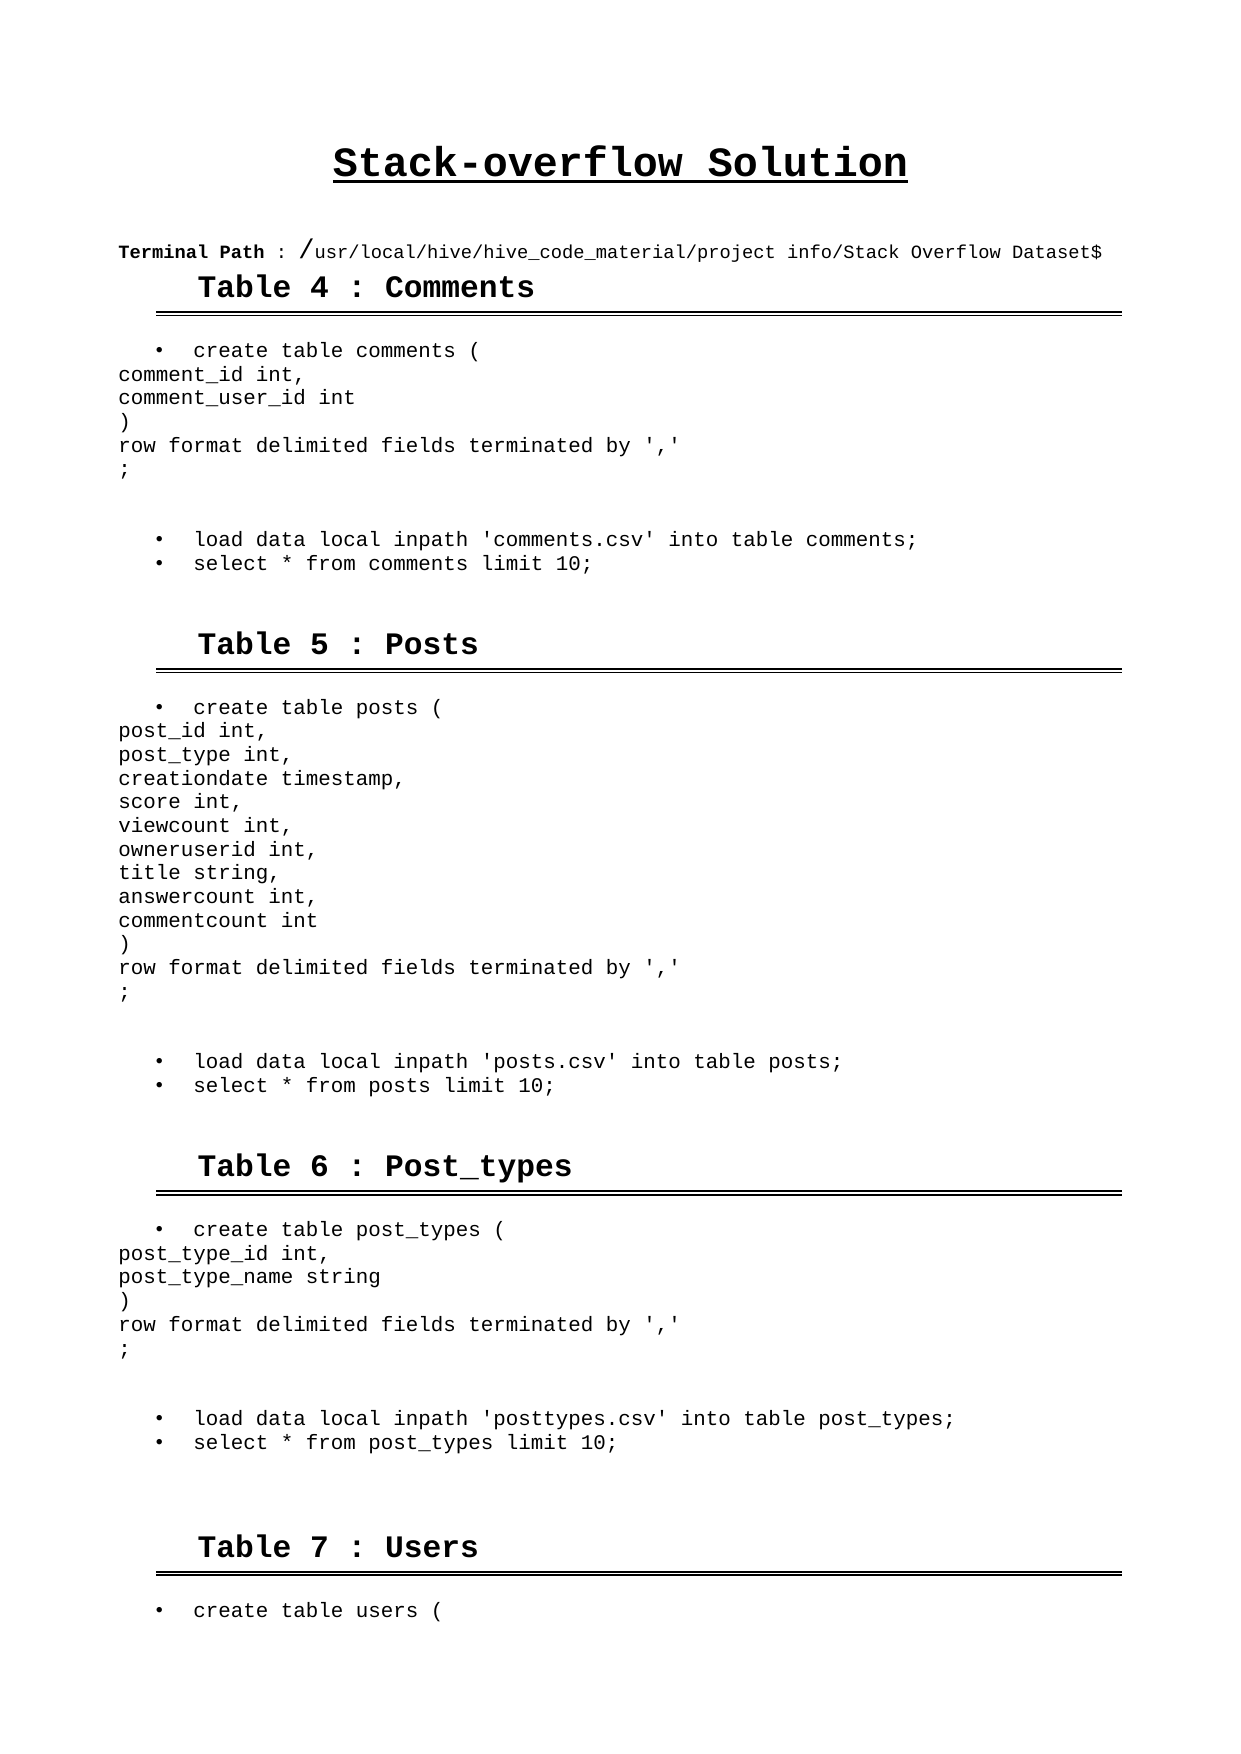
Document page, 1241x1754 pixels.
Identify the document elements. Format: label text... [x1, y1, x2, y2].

text viewcount int, [118, 815, 1122, 839]
text row format delimited fields terminated by ',' [118, 1314, 1122, 1337]
text score int, [118, 791, 1122, 815]
list select * from comments limit 10; [156, 553, 1122, 576]
text row format delimited fields terminated by ',' [118, 434, 1122, 458]
list Table 4 : Comments [156, 267, 1122, 311]
list Table 7 : Users [156, 1527, 1122, 1571]
list select * from posts limit 10; [156, 1075, 1122, 1099]
list create table posts ( [156, 697, 1122, 721]
list load data local inpath 'posts.csv' into table posts; [156, 1052, 1122, 1075]
text ; [118, 1337, 1122, 1361]
text Terminal Path : /usr/local/hive/hive_code_material/project info/Stack Overflow Dataset$ [118, 236, 1122, 267]
text commentcount int [118, 910, 1122, 933]
text title string, [118, 862, 1122, 886]
text ) [118, 1290, 1122, 1314]
list load data local inpath 'posttypes.csv' into table post_types; [156, 1408, 1122, 1432]
text Stack-overflow Solution [118, 142, 1122, 189]
list load data local inpath 'comments.csv' into table comments; [156, 529, 1122, 553]
text ; [118, 981, 1122, 1004]
list create table comments ( [156, 340, 1122, 364]
text post_type int, [118, 744, 1122, 768]
text ; [118, 458, 1122, 482]
text comment_id int, [118, 364, 1122, 387]
text creationdate timestamp, [118, 768, 1122, 791]
list Table 6 : Post_types [156, 1146, 1122, 1190]
text row format delimited fields terminated by ',' [118, 957, 1122, 981]
list create table post_types ( [156, 1219, 1122, 1243]
list create table users ( [156, 1600, 1122, 1623]
text post_type_name string [118, 1267, 1122, 1290]
text ) [118, 933, 1122, 957]
text owneruserid int, [118, 839, 1122, 862]
list select * from post_types limit 10; [156, 1432, 1122, 1456]
text post_id int, [118, 721, 1122, 744]
list Table 5 : Posts [156, 624, 1122, 668]
text answercount int, [118, 886, 1122, 910]
text ) [118, 411, 1122, 434]
text post_type_id int, [118, 1243, 1122, 1267]
text comment_user_id int [118, 387, 1122, 411]
